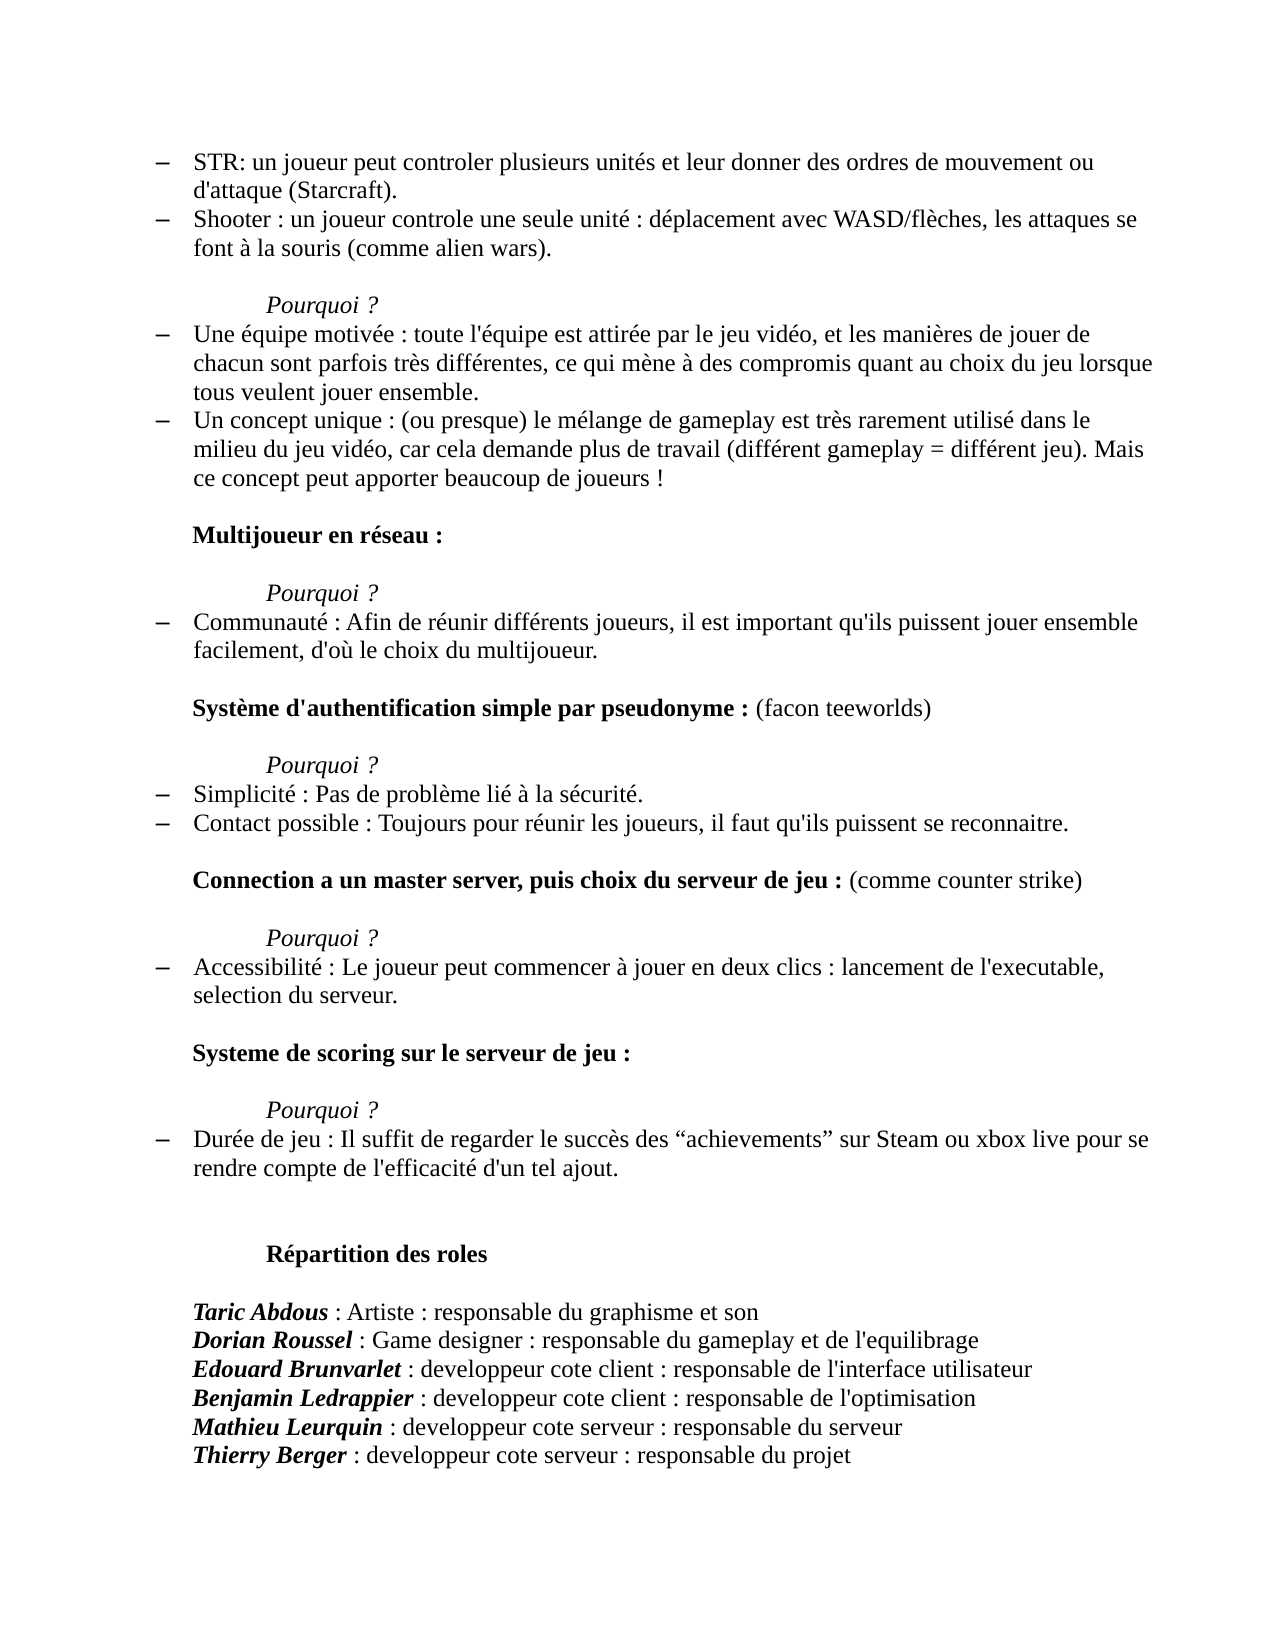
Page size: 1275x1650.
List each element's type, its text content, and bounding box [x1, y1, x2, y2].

list Une équipe motivée : toute l'équipe est attirée par le jeu vidéo, et les manières de jouer de chacun sont parfois très différentes, ce qui mène à des compromis quant au choix du jeu lorsque tous veulent jouer ensemble. [156, 319, 1157, 406]
text Dorian Roussel : Game designer : responsable du gameplay et de l'equilibrage [118, 1326, 1157, 1354]
list Shooter : un joueur controle une seule unité : déplacement avec WASD/flèches, les attaques se font à la souris (comme alien wars). [156, 204, 1157, 262]
list Un concept unique : (ou presque) le mélange de gameplay est très rarement utilisé dans le milieu du jeu vidéo, car cela demande plus de travail (différent gameplay = différent jeu). Mais ce concept peut apporter beaucoup de joueurs ! [156, 406, 1157, 492]
text Mathieu Leurquin : developpeur cote serveur : responsable du serveur [118, 1412, 1157, 1441]
list Communauté : Afin de réunir différents joueurs, il est important qu'ils puissent jouer ensemble facilement, d'où le choix du multijoueur. [156, 607, 1157, 664]
list Accessibilité : Le joueur peut commencer à jouer en deux clics : lancement de l'executable, selection du serveur. [156, 952, 1157, 1009]
list Simplicité : Pas de problème lié à la sécurité. [156, 779, 1157, 808]
text Connection a un master server, puis choix du serveur de jeu : (comme counter strike) [118, 866, 1157, 894]
text Thierry Berger : developpeur cote serveur : responsable du projet [118, 1441, 1157, 1469]
text Edouard Brunvarlet : developpeur cote client : responsable de l'interface utilisateur [118, 1354, 1157, 1383]
text Système d'authentification simple par pseudonyme : (facon teeworlds) [118, 693, 1157, 722]
text Multijoueur en réseau : [118, 521, 1157, 549]
text Pourquoi ? [118, 923, 1157, 952]
text Répartition des roles [118, 1239, 1157, 1268]
list Contact possible : Toujours pour réunir les joueurs, il faut qu'ils puissent se reconnaitre. [156, 808, 1157, 837]
text Benjamin Ledrappier : developpeur cote client : responsable de l'optimisation [118, 1383, 1157, 1412]
list Durée de jeu : Il suffit de regarder le succès des “achievements” sur Steam ou xbox live pour se rendre compte de l'efficacité d'un tel ajout. [156, 1124, 1157, 1182]
text Pourquoi ? [118, 1096, 1157, 1124]
text Pourquoi ? [118, 751, 1157, 779]
list STR: un joueur peut controler plusieurs unités et leur donner des ordres de mouvement ou d'attaque (Starcraft). [156, 147, 1157, 204]
text Taric Abdous : Artiste : responsable du graphisme et son [118, 1297, 1157, 1326]
text Pourquoi ? [118, 291, 1157, 319]
text Pourquoi ? [118, 578, 1157, 607]
text Systeme de scoring sur le serveur de jeu : [118, 1038, 1157, 1067]
